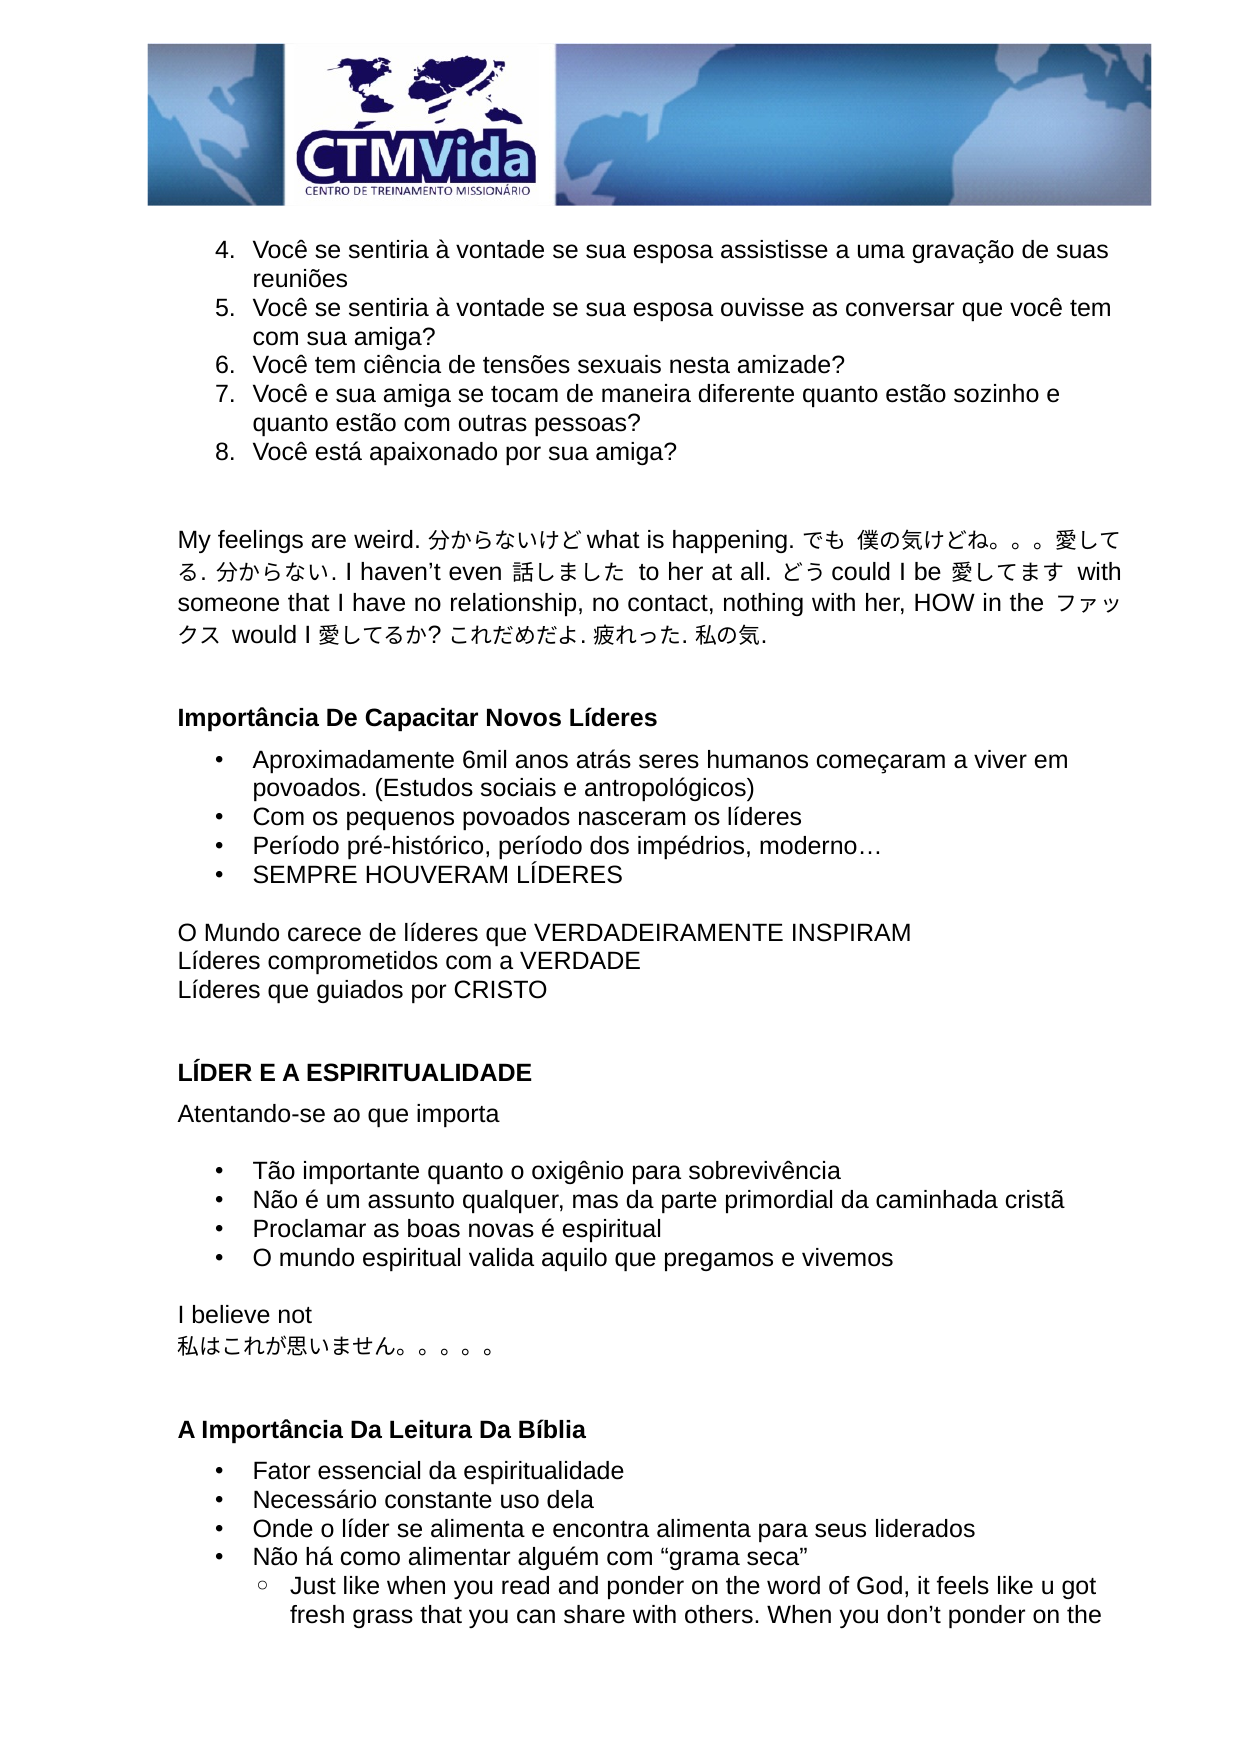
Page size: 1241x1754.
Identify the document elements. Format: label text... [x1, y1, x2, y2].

list Você está apaixonado por sua amiga? [215, 437, 1122, 465]
picture [147, 43, 1152, 206]
list Não há como alimentar alguém com “grama seca” [215, 1542, 1122, 1571]
list Com os pequenos povoados nasceram os líderes [215, 802, 1122, 831]
text Líderes comprometidos com a VERDADE [177, 946, 1122, 975]
list Você se sentiria à vontade se sua esposa assistisse a uma gravação de suas reuniões [215, 235, 1122, 293]
list Você tem ciência de tensões sexuais nesta amizade? [215, 350, 1122, 379]
list Você e sua amiga se tocam de maneira diferente quanto estão sozinho e quanto estão com outras pessoas? [215, 379, 1122, 437]
subtitle A importância da leitura da bíblia [177, 1414, 1122, 1443]
subtitle Importância de capacitar novos Líderes [177, 703, 1122, 732]
list Aproximadamente 6mil anos atrás seres humanos começaram a viver em povoados. (Estudos sociais e antropológicos) [215, 744, 1122, 802]
list Tão importante quanto o oxigênio para sobrevivência [215, 1156, 1122, 1185]
text 私はこれが思いません。。。。。 [177, 1329, 1122, 1361]
text O Mundo carece de líderes que VERDADEIRAMENTE INSPIRAM [177, 917, 1122, 946]
list Proclamar as boas novas é espiritual [215, 1214, 1122, 1243]
list O mundo espiritual valida aquilo que pregamos e vivemos [215, 1243, 1122, 1272]
list Não é um assunto qualquer, mas da parte primordial da caminhada cristã [215, 1185, 1122, 1214]
list SEMPRE HOUVERAM LÍDERES [215, 860, 1122, 889]
list Período pré-histórico, período dos impédrios, moderno… [215, 831, 1122, 860]
text Líderes que guiados por CRISTO [177, 975, 1122, 1004]
text Atentando-se ao que importa [177, 1099, 1122, 1127]
list Onde o líder se alimenta e encontra alimenta para seus liderados [215, 1513, 1122, 1542]
list Você se sentiria à vontade se sua esposa ouvisse as conversar que você tem com sua amiga? [215, 293, 1122, 350]
list Fator essencial da espiritualidade [215, 1456, 1122, 1485]
subtitle Líder e a espiritualidade [177, 1057, 1122, 1086]
list Just like when you read and ponder on the word of God, it feels like u got fresh grass that you can share with others. When you don’t ponder on the [252, 1571, 1122, 1629]
text My feelings are weird. 分からないけどwhat is happening. でも 僕の気けどね。。。愛してる. 分からない. I haven’t even 話しました to her at all. どうcould I be 愛してます with someone that I have no relationship, no contact, nothing with her, HOW in the ファックス would I 愛してるか? これだめだよ. 疲れった. 私の気. [177, 523, 1122, 649]
list Necessário constante uso dela [215, 1485, 1122, 1513]
text I believe not [177, 1300, 1122, 1329]
